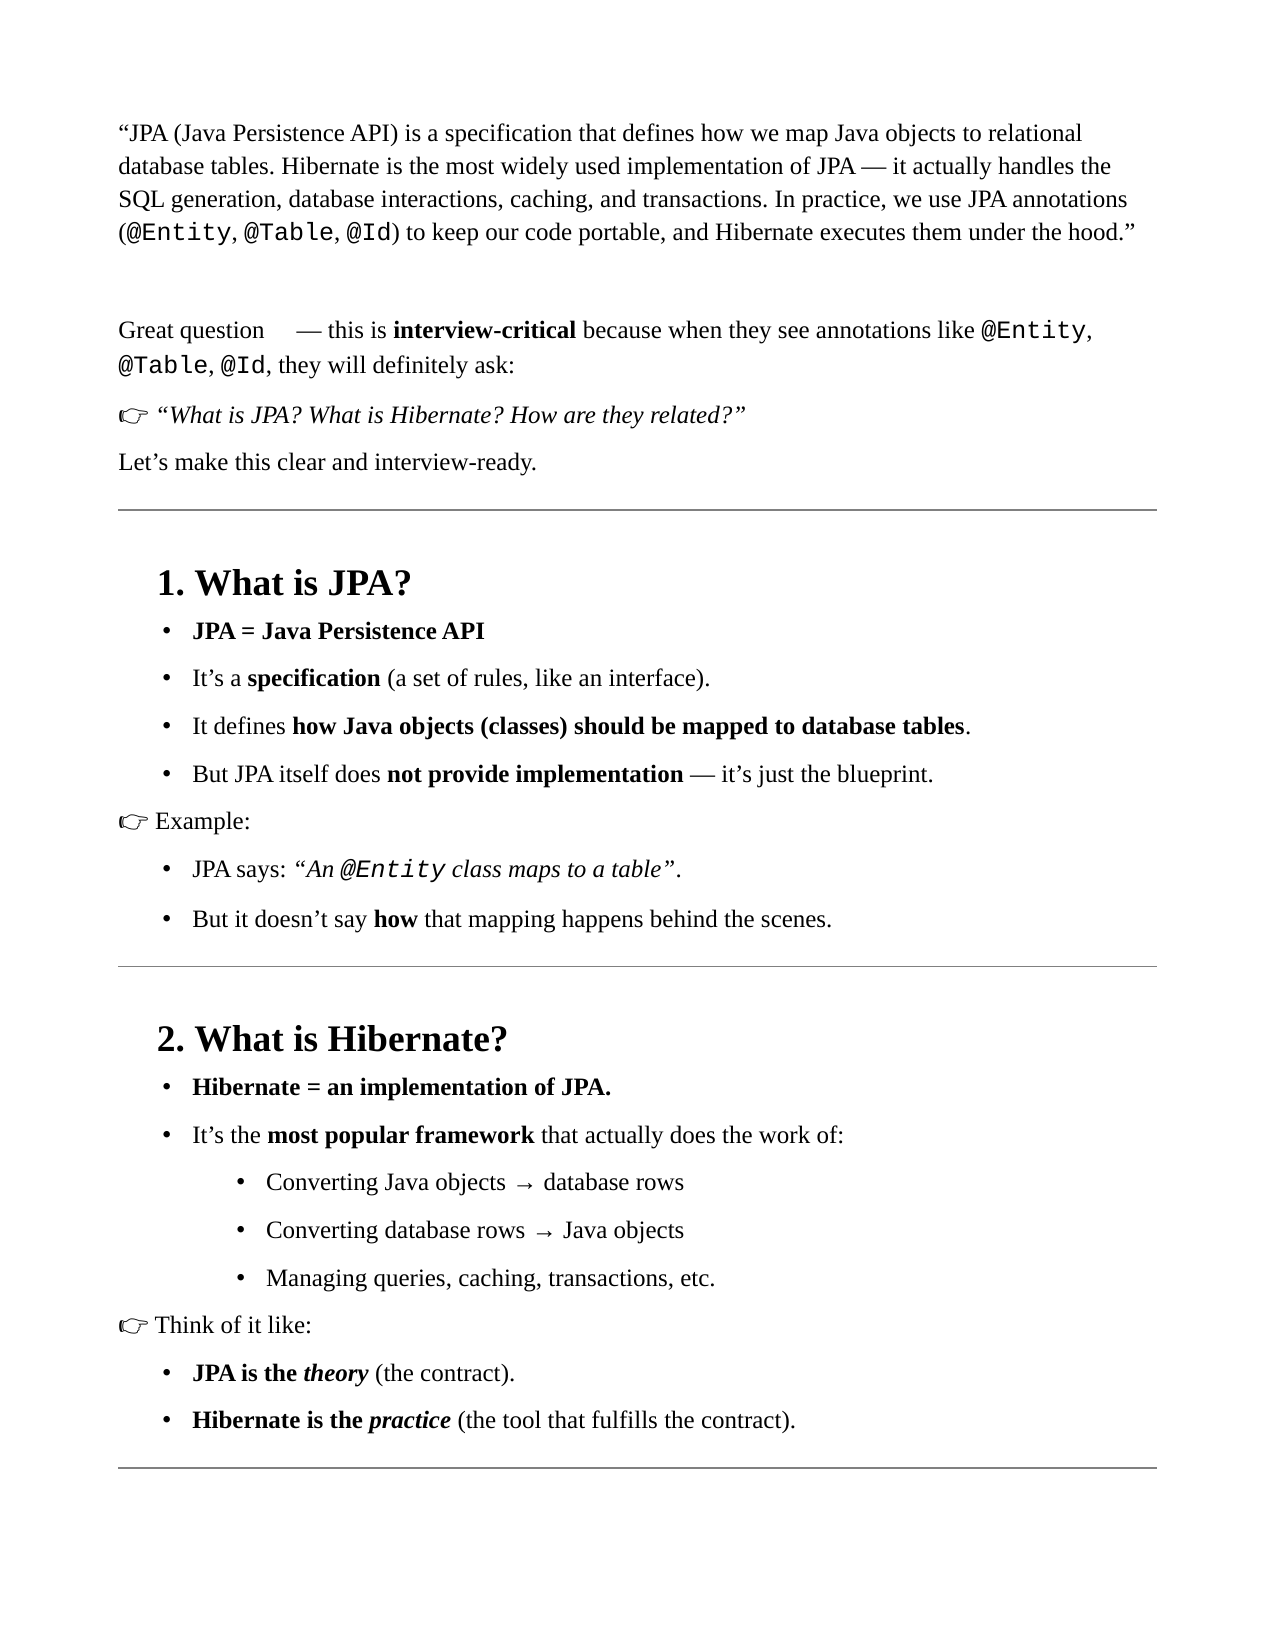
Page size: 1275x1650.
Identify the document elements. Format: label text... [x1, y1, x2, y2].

text Let’s make this clear and interview-ready. [118, 447, 1157, 476]
subtitle 🔹 1. What is JPA? [118, 560, 1157, 603]
subtitle 🔹 2. What is Hibernate? [118, 1017, 1157, 1060]
list Converting database rows → Java objects [236, 1215, 1157, 1244]
list JPA says: “An @Entity class maps to a table”. [162, 854, 1157, 885]
list JPA is the theory (the contract). [162, 1358, 1157, 1387]
text 👉 Think of it like: [118, 1310, 1157, 1339]
text 👉 “What is JPA? What is Hibernate? How are they related?” [118, 400, 1157, 429]
list JPA = Java Persistence API [162, 616, 1157, 644]
list Hibernate = an implementation of JPA. [162, 1072, 1157, 1101]
list It defines how Java objects (classes) should be mapped to database tables. [162, 711, 1157, 740]
list It’s the most popular framework that actually does the work of: [162, 1120, 1157, 1148]
list Hibernate is the practice (the tool that fulfills the contract). [162, 1405, 1157, 1434]
text “JPA (Java Persistence API) is a specification that defines how we map Java objects to relational database tables. Hibernate is the most widely used implementation of JPA — it actually handles the SQL generation, database interactions, caching, and transactions. In practice, we use JPA annotations (@Entity, @Table, @Id) to keep our code portable, and Hibernate executes them under the hood.” [118, 118, 1157, 248]
list But JPA itself does not provide implementation — it’s just the blueprint. [162, 759, 1157, 787]
list It’s a specification (a set of rules, like an interface). [162, 663, 1157, 692]
list But it doesn’t say how that mapping happens behind the scenes. [162, 904, 1157, 933]
text 👉 Example: [118, 806, 1157, 835]
list Managing queries, caching, transactions, etc. [236, 1263, 1157, 1291]
list Converting Java objects → database rows [236, 1167, 1157, 1196]
text Great question 🙌 — this is interview-critical because when they see annotations like @Entity, @Table, @Id, they will definitely ask: [118, 315, 1157, 381]
